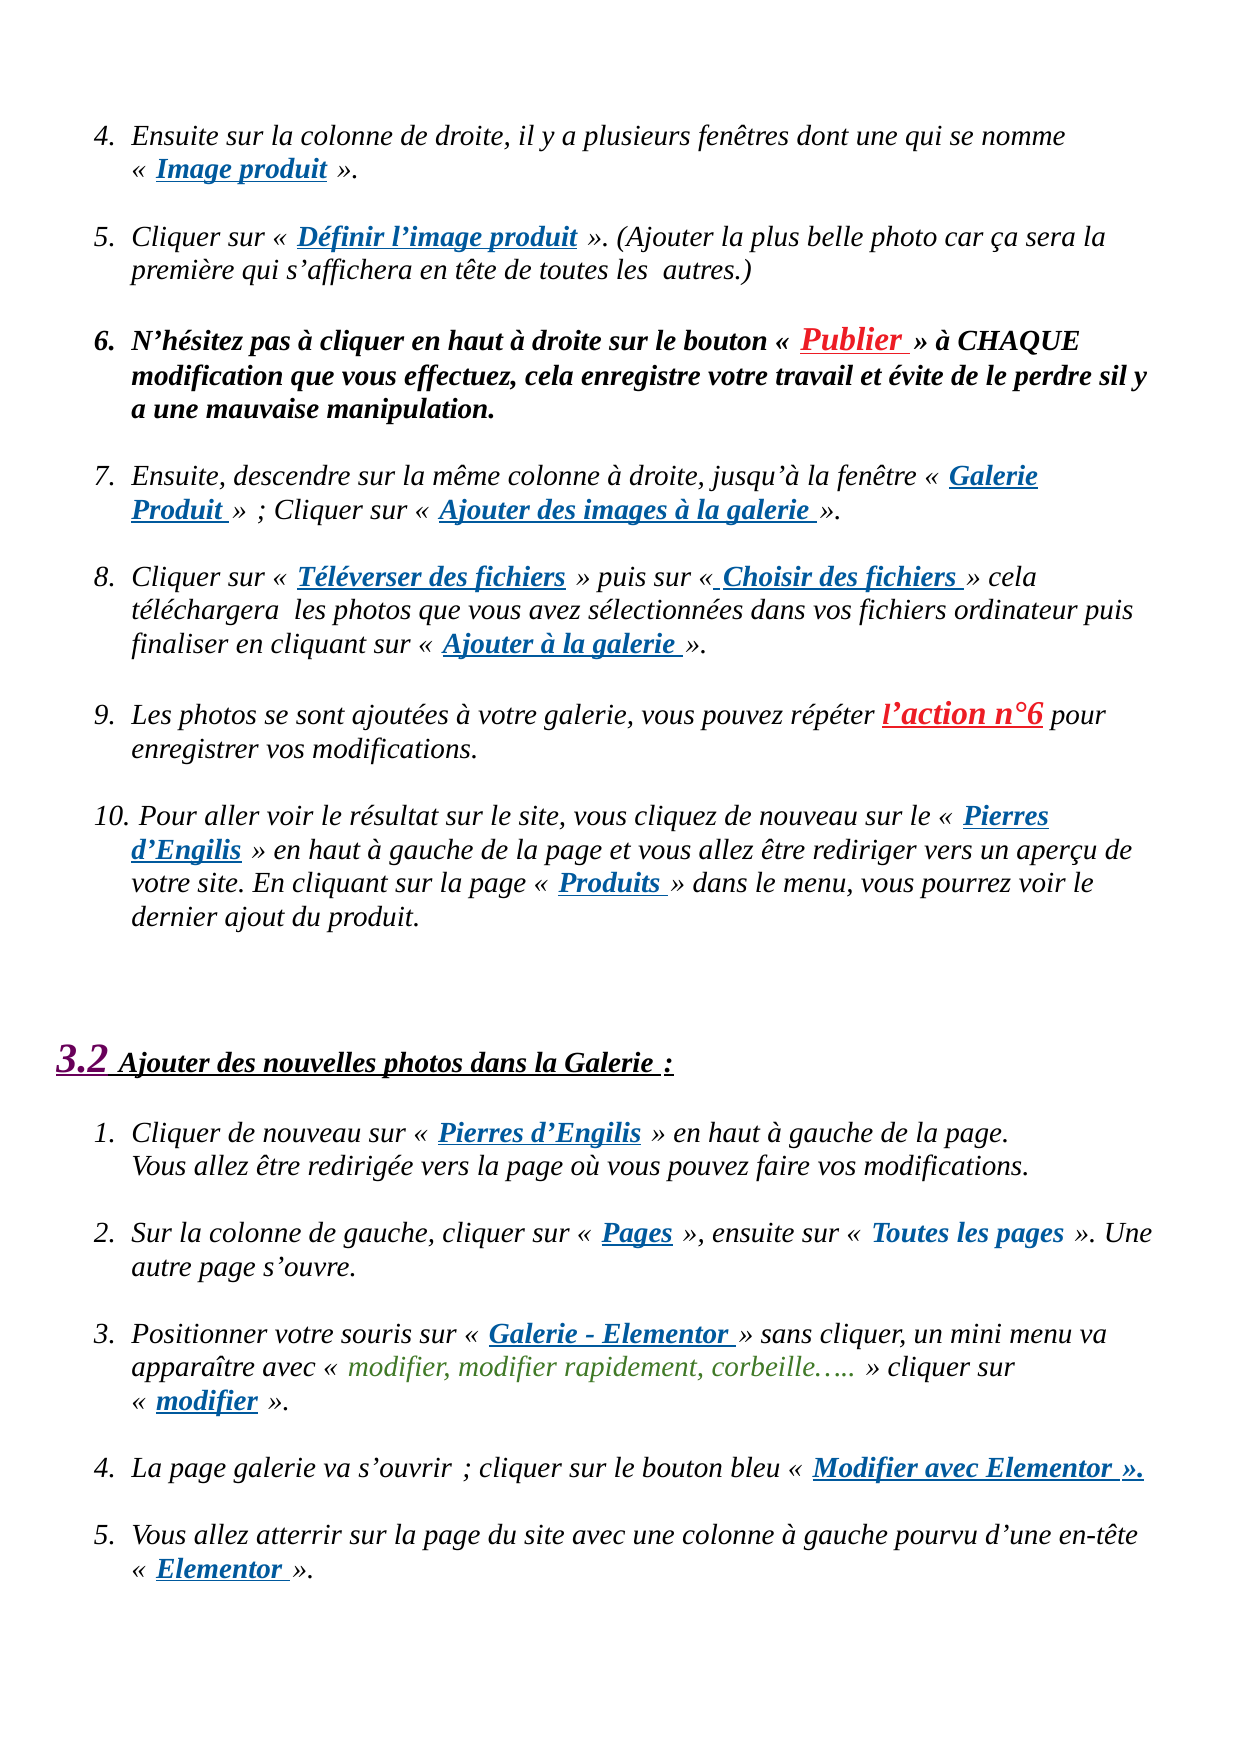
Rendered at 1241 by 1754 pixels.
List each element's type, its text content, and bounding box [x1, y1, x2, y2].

list Les photos se sont ajoutées à votre galerie, vous pouvez répéter l’action n°6 pour enregistrer vos modifications. [94, 693, 1157, 765]
list Ensuite, descendre sur la même colonne à droite, jusqu’à la fenêtre « Galerie Produit » ; Cliquer sur « Ajouter des images à la galerie ». [94, 458, 1157, 525]
list Cliquer de nouveau sur « Pierres d’Engilis » en haut à gauche de la page. [94, 1115, 1157, 1148]
list Vous allez être redirigée vers la page où vous pouvez faire vos modifications. [94, 1148, 1157, 1182]
list Cliquer sur « Définir l’image produit ». (Ajouter la plus belle photo car ça sera la première qui s’affichera en tête de toutes les autres.) [94, 219, 1157, 286]
list La page galerie va s’ouvrir ; cliquer sur le bouton bleu « Modifier avec Elementor ». [94, 1450, 1157, 1484]
list Pour aller voir le résultat sur le site, vous cliquez de nouveau sur le « Pierres d’Engilis » en haut à gauche de la page et vous allez être rediriger vers un aperçu de votre site. En cliquant sur la page « Produits » dans le menu, vous pourrez voir le dernier ajout du produit. [94, 798, 1157, 933]
text 3.2 Ajouter des nouvelles photos dans la Galerie : [56, 1033, 1157, 1081]
list Vous allez atterrir sur la page du site avec une colonne à gauche pourvu d’une en-tête « Elementor ». [94, 1517, 1157, 1584]
list Cliquer sur « Téléverser des fichiers » puis sur « Choisir des fichiers » cela téléchargera les photos que vous avez sélectionnées dans vos fichiers ordinateur puis finaliser en cliquant sur « Ajouter à la galerie ». [94, 559, 1157, 659]
list Sur la colonne de gauche, cliquer sur « Pages », ensuite sur « Toutes les pages ». Une autre page s’ouvre. [94, 1215, 1157, 1282]
list Positionner votre souris sur « Galerie - Elementor » sans cliquer, un mini menu va apparaître avec « modifier, modifier rapidement, corbeille….. » cliquer sur « modifier ». [94, 1316, 1157, 1417]
list N’hésitez pas à cliquer en haut à droite sur le bouton « Publier » à CHAQUE modification que vous effectuez, cela enregistre votre travail et évite de le perdre sil y a une mauvaise manipulation. [94, 319, 1157, 425]
list Ensuite sur la colonne de droite, il y a plusieurs fenêtres dont une qui se nomme « Image produit ». [94, 118, 1157, 185]
